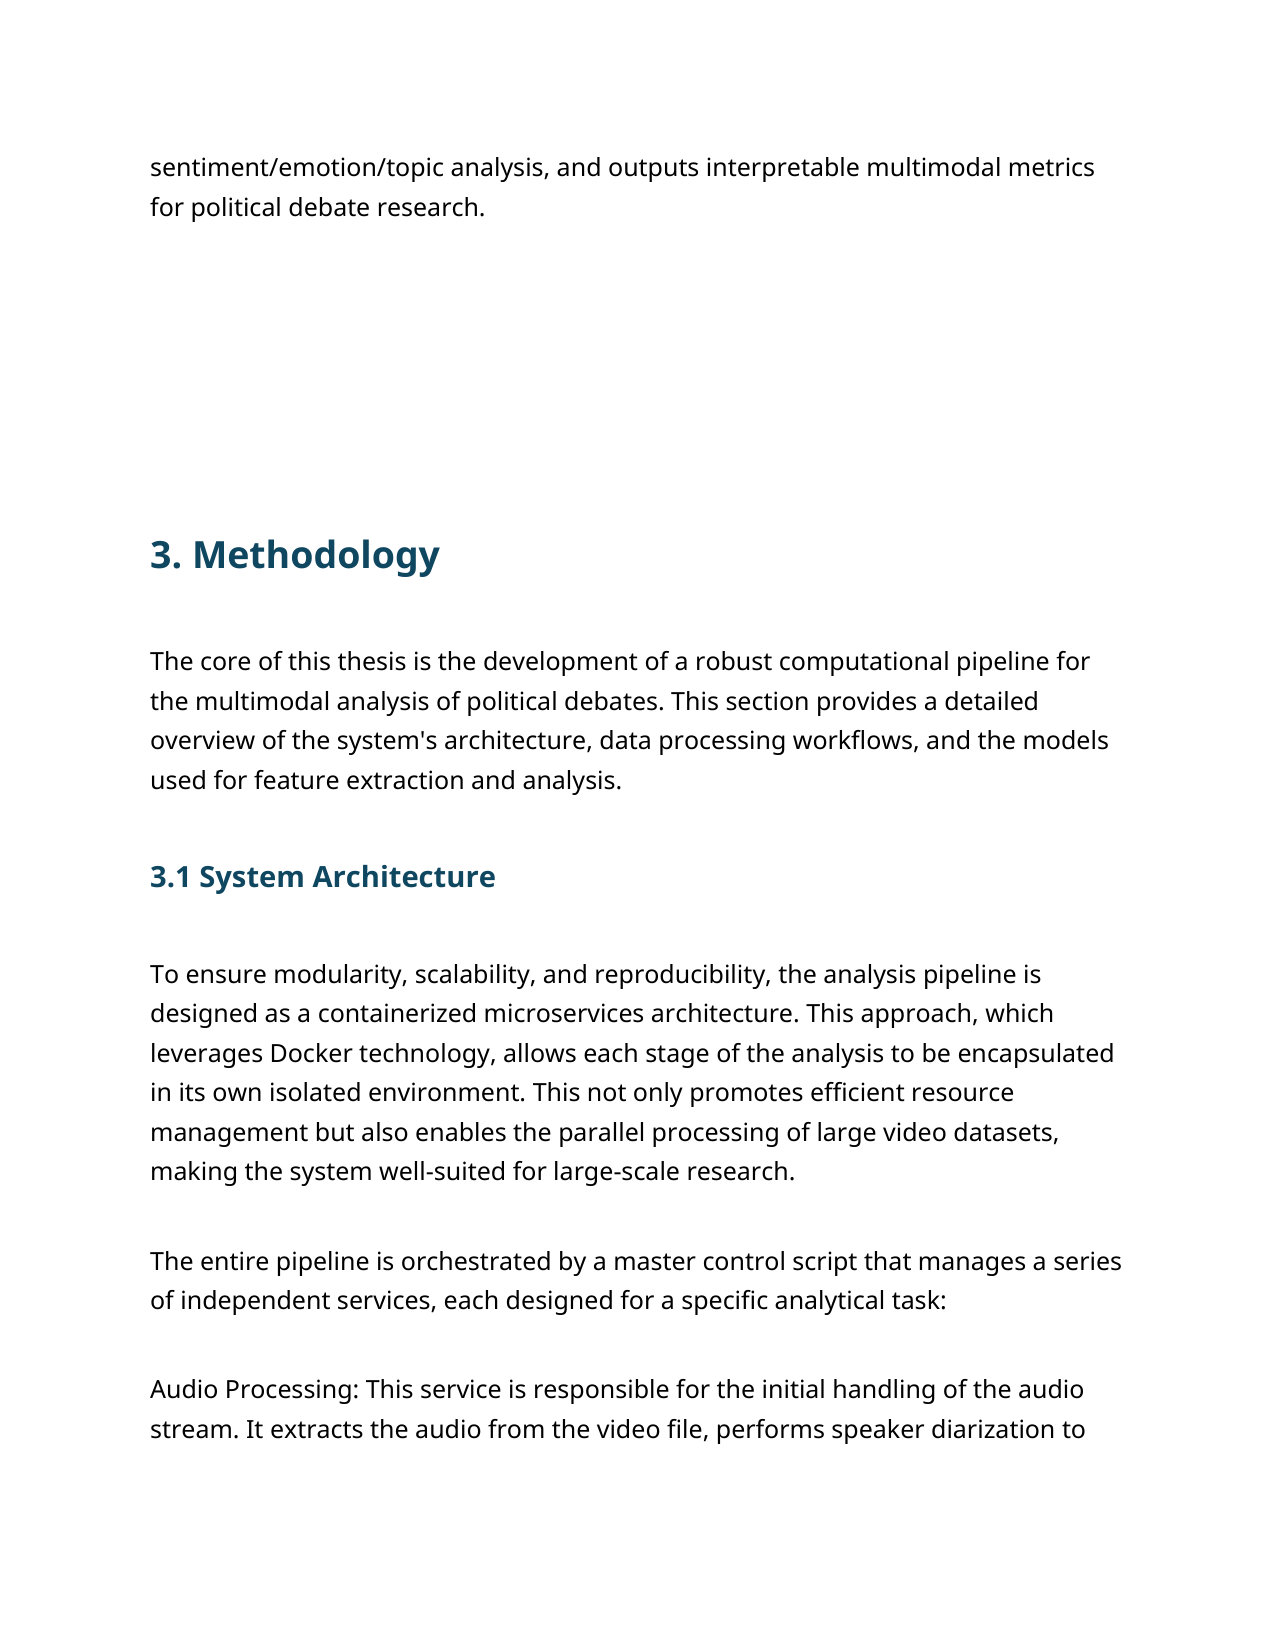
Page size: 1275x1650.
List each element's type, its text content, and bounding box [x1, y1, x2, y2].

text sentiment/emotion/topic analysis, and outputs interpretable multimodal metrics for political debate research. [150, 150, 1125, 223]
subtitle 3.1 System Architecture [150, 856, 1125, 896]
text The core of this thesis is the development of a robust computational pipeline for the multimodal analysis of political debates. This section provides a detailed overview of the system's architecture, data processing workflows, and the models used for feature extraction and analysis. [150, 644, 1125, 796]
text The entire pipeline is orchestrated by a master control script that manages a series of independent services, each designed for a specific analytical task: [150, 1243, 1125, 1317]
text To ensure modularity, scalability, and reproducibility, the analysis pipeline is designed as a containerized microservices architecture. This approach, which leverages Docker technology, allows each stage of the analysis to be encapsulated in its own isolated environment. This not only promotes efficient resource management but also enables the parallel processing of large video datasets, making the system well-suited for large-scale research. [150, 956, 1125, 1188]
subtitle 3. Methodology [150, 528, 1125, 579]
text Audio Processing: This service is responsible for the initial handling of the audio stream. It extracts the audio from the video file, performs speaker diarization to [150, 1372, 1125, 1446]
